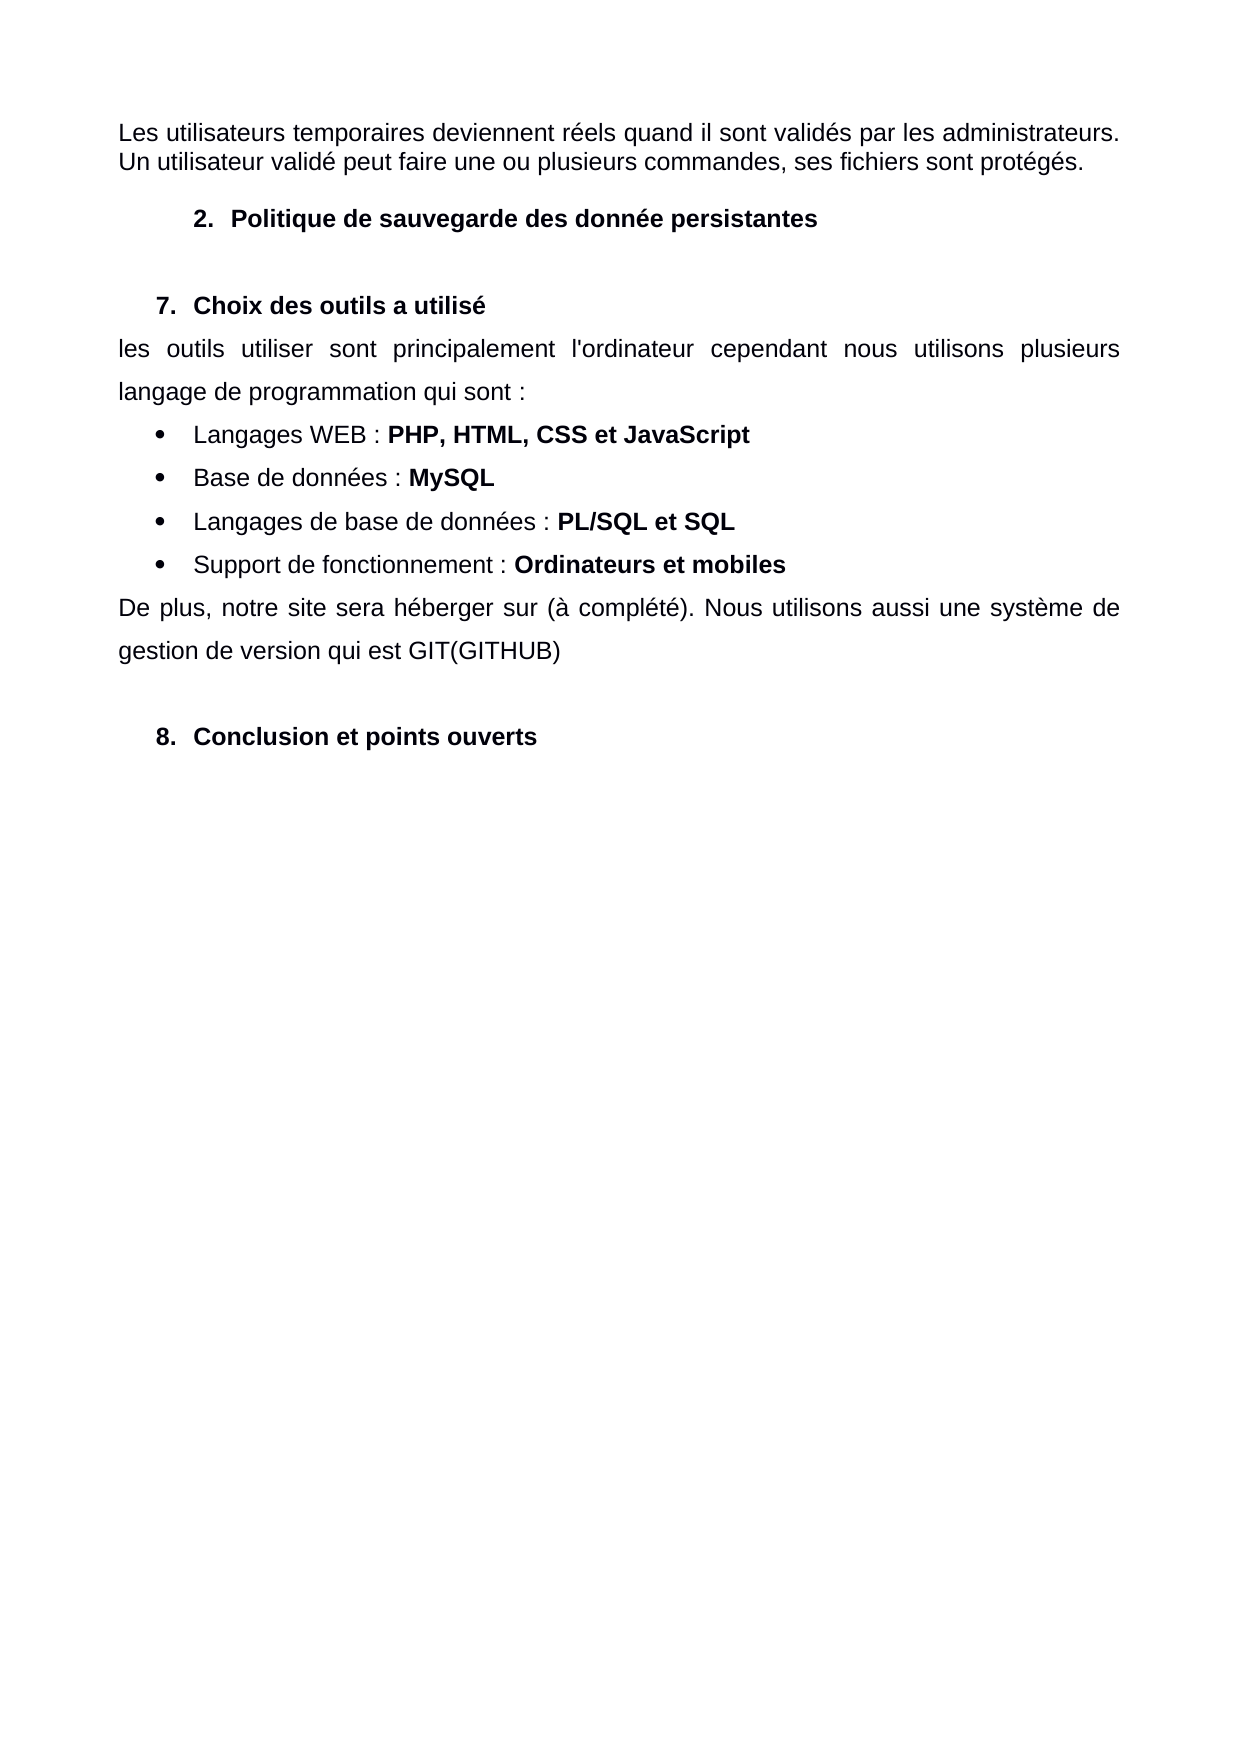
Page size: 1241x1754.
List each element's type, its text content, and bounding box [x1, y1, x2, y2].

text les outils utiliser sont principalement l'ordinateur cependant nous utilisons plusieurs langage de programmation qui sont : [118, 334, 1122, 406]
list Conclusion et points ouverts [156, 722, 1122, 751]
list Langages WEB : PHP, HTML, CSS et JavaScript [156, 420, 1122, 449]
list Support de fonctionnement : Ordinateurs et mobiles [156, 550, 1122, 578]
text De plus, notre site sera héberger sur (à complété). Nous utilisons aussi une système de gestion de version qui est GIT(GITHUB) [118, 593, 1122, 665]
list Langages de base de données : PL/SQL et SQL [156, 506, 1122, 535]
text Les utilisateurs temporaires deviennent réels quand il sont validés par les administrateurs. Un utilisateur validé peut faire une ou plusieurs commandes, ses fichiers sont protégés. [118, 118, 1122, 176]
list Base de données : MySQL [156, 463, 1122, 492]
list Politique de sauvegarde des donnée persistantes [193, 204, 1122, 233]
list Choix des outils a utilisé [156, 291, 1122, 319]
